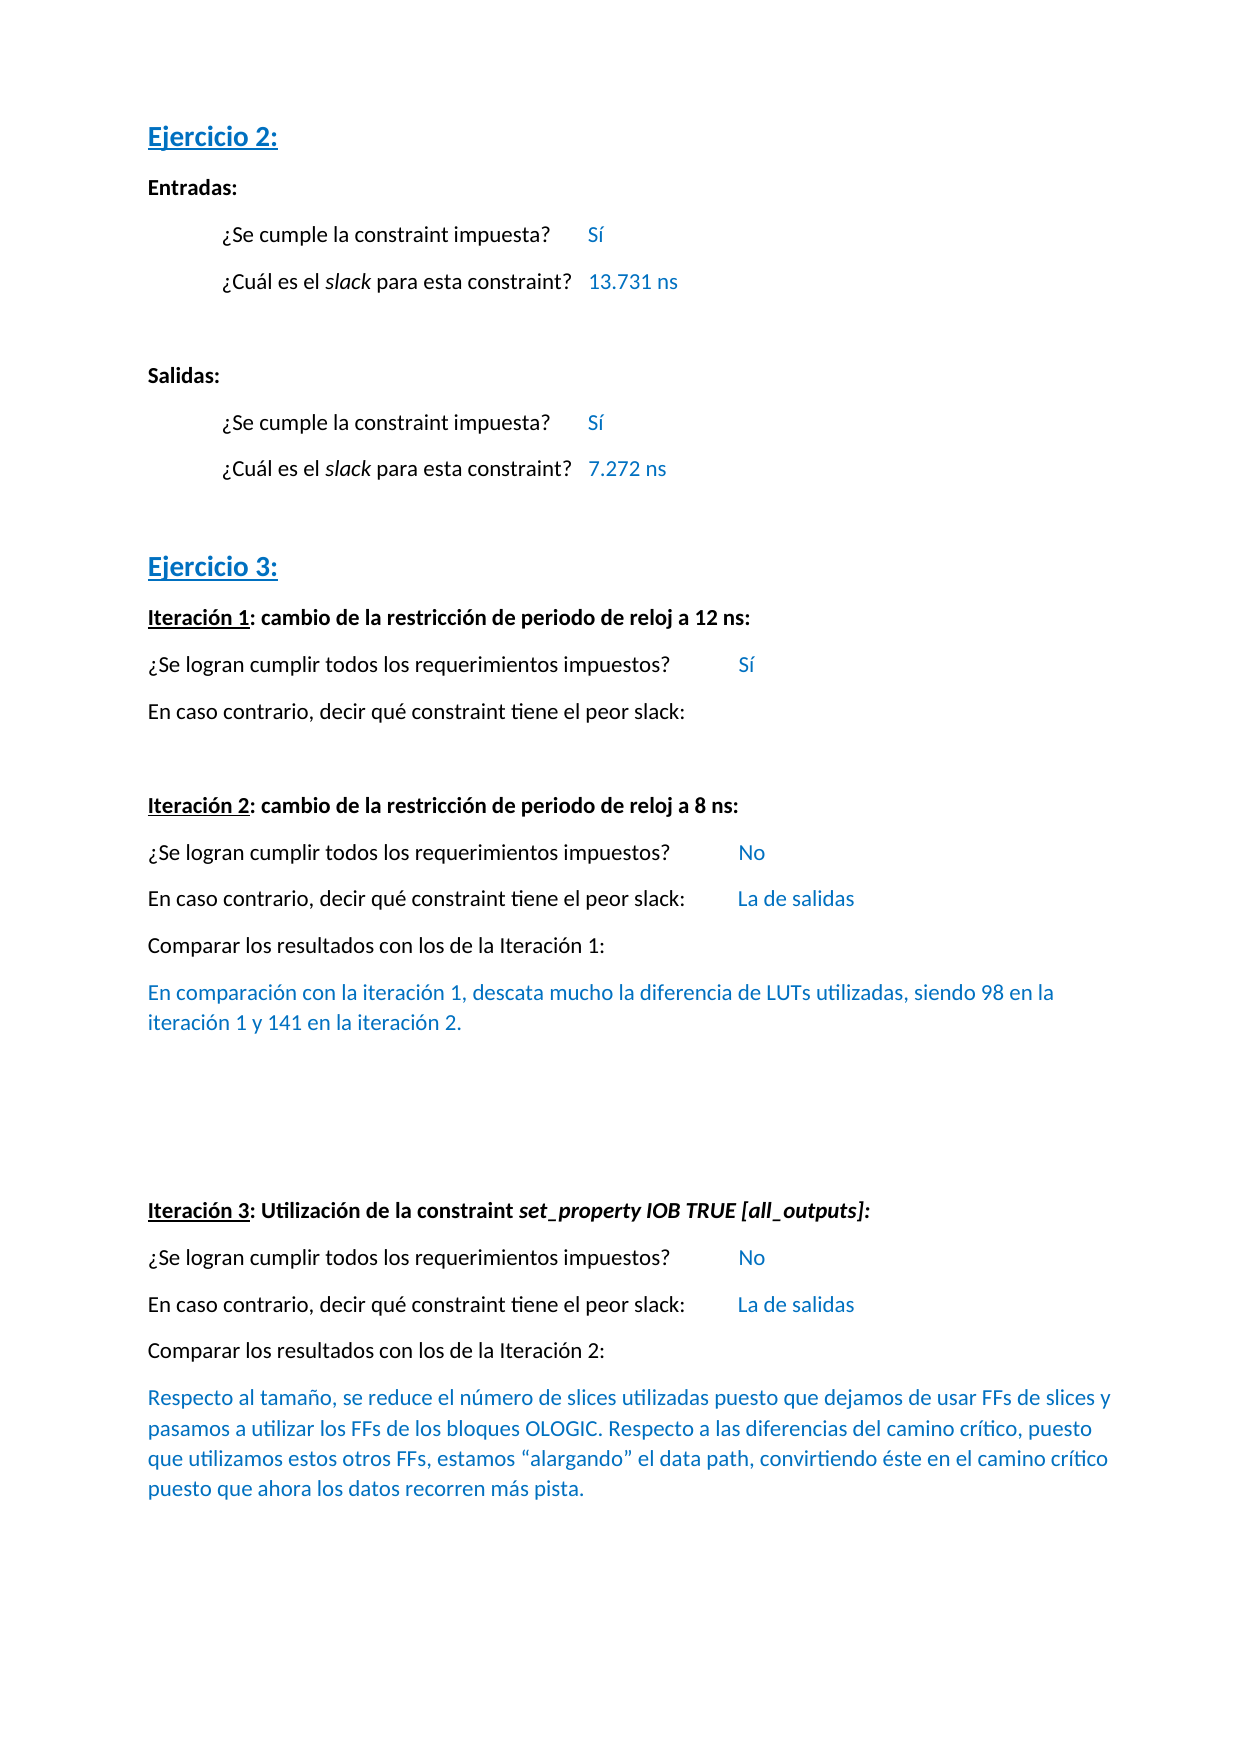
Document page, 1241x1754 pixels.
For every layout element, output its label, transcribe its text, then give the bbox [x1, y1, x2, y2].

text Iteración 1: cambio de la restricción de periodo de reloj a 12 ns: [148, 603, 1134, 631]
text En comparación con la iteración 1, descata mucho la diferencia de LUTs utilizadas, siendo 98 en la iteración 1 y 141 en la iteración 2. [148, 978, 1134, 1037]
text ¿Cuál es el slack para esta constraint? 7.272 ns [148, 454, 1134, 482]
text Iteración 2: cambio de la restricción de periodo de reloj a 8 ns: [148, 791, 1134, 819]
text En caso contrario, decir qué constraint tiene el peor slack: La de salidas [148, 884, 1134, 913]
text ¿Se cumple la constraint impuesta? Sí [148, 408, 1134, 436]
text ¿Se logran cumplir todos los requerimientos impuestos? No [148, 838, 1134, 866]
text Ejercicio 2: [148, 118, 1134, 154]
text Comparar los resultados con los de la Iteración 2: [148, 1337, 1134, 1365]
text Entradas: [148, 173, 1134, 201]
text Comparar los resultados con los de la Iteración 1: [148, 931, 1134, 959]
text ¿Se logran cumplir todos los requerimientos impuestos? Sí [148, 650, 1134, 678]
text En caso contrario, decir qué constraint tiene el peor slack: [148, 697, 1134, 725]
text Ejercicio 3: [148, 548, 1134, 584]
text ¿Se cumple la constraint impuesta? Sí [148, 220, 1134, 248]
text Respecto al tamaño, se reduce el número de slices utilizadas puesto que dejamos de usar FFs de slices y pasamos a utilizar los FFs de los bloques OLOGIC. Respecto a las diferencias del camino crítico, puesto que utilizamos estos otros FFs, estamos “alargando” el data path, convirtiendo éste en el camino crítico puesto que ahora los datos recorren más pista. [148, 1383, 1134, 1502]
text En caso contrario, decir qué constraint tiene el peor slack: La de salidas [148, 1290, 1134, 1318]
text ¿Se logran cumplir todos los requerimientos impuestos? No [148, 1243, 1134, 1271]
text ¿Cuál es el slack para esta constraint? 13.731 ns [148, 267, 1134, 295]
text Iteración 3: Utilización de la constraint set_property IOB TRUE [all_outputs]: [148, 1196, 1134, 1224]
text Salidas: [148, 361, 1134, 389]
